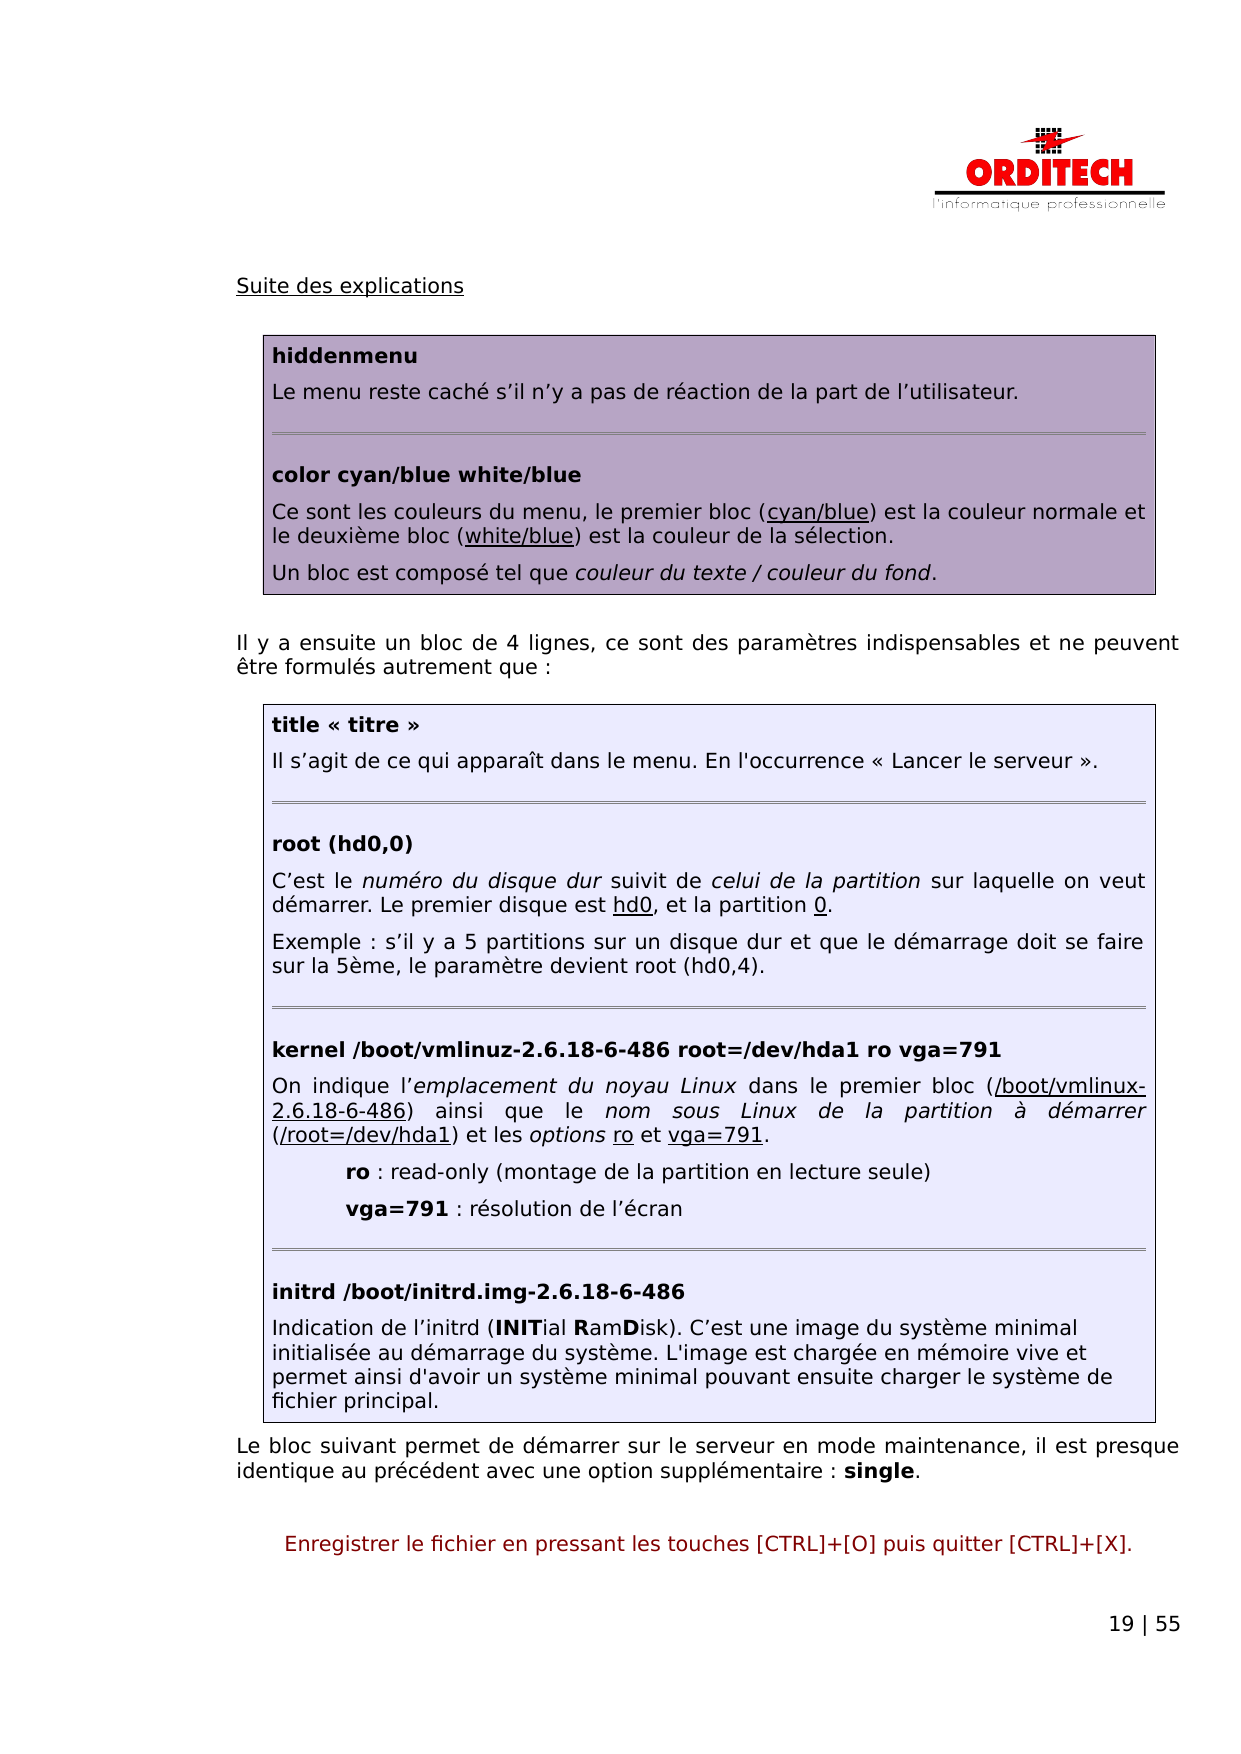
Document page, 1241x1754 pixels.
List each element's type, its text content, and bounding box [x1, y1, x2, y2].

text root (hd0,0) [272, 832, 1146, 857]
text Il s’agit de ce qui apparaît dans le menu. En l'occurrence « Lancer le serveur ». [272, 749, 1146, 774]
text Ce sont les couleurs du menu, le premier bloc (cyan/blue) est la couleur normale et le deuxième bloc (white/blue) est la couleur de la sélection. [272, 500, 1146, 549]
text Il y a ensuite un bloc de 4 lignes, ce sont des paramètres indispensables et ne peuvent être formulés autrement que : [236, 631, 1181, 679]
text On indique l’emplacement du noyau Linux dans le premier bloc (/boot/vmlinux-2.6.18-6-486) ainsi que le nom sous Linux de la partition à démarrer (/root=/dev/hda1) et les options ro et vga=791. [272, 1074, 1146, 1147]
text C’est le numéro du disque dur suivit de celui de la partition sur laquelle on veut démarrer. Le premier disque est hd0, et la partition 0. [272, 869, 1146, 918]
text ro : read-only (montage de la partition en lecture seule) [272, 1160, 1146, 1184]
text hiddenmenu [272, 344, 1146, 368]
text initrd /boot/initrd.img-2.6.18-6-486 [272, 1280, 1146, 1304]
text kernel /boot/vmlinuz-2.6.18-6-486 root=/dev/hda1 ro vga=791 [272, 1038, 1146, 1062]
text Un bloc est composé tel que couleur du texte / couleur du fond. [272, 561, 1146, 586]
picture [920, 118, 1182, 221]
text title « titre » [272, 713, 1146, 737]
text Le bloc suivant permet de démarrer sur le serveur en mode maintenance, il est presque identique au précédent avec une option supplémentaire : single. [236, 692, 1181, 1483]
text vga=791 : résolution de l’écran [272, 1197, 1146, 1221]
text Le menu reste caché s’il n’y a pas de réaction de la part de l’utilisateur. [272, 380, 1146, 405]
text Indication de l’initrd (INITial RamDisk). C’est une image du système minimal initialisée au démarrage du système. L'image est chargée en mémoire vive et permet ainsi d'avoir un système minimal pouvant ensuite charger le système de fichier principal. [272, 1316, 1146, 1413]
text color cyan/blue white/blue [272, 463, 1146, 488]
text [264, 705, 1155, 1422]
text Exemple : s’il y a 5 partitions sur un disque dur et que le démarrage doit se faire sur la 5ème, le paramètre devient root (hd0,4). [272, 930, 1146, 979]
text Enregistrer le fichier en pressant les touches [CTRL]+[O] puis quitter [CTRL]+[X]. [236, 1532, 1181, 1556]
text Suite des explications [236, 274, 1181, 298]
